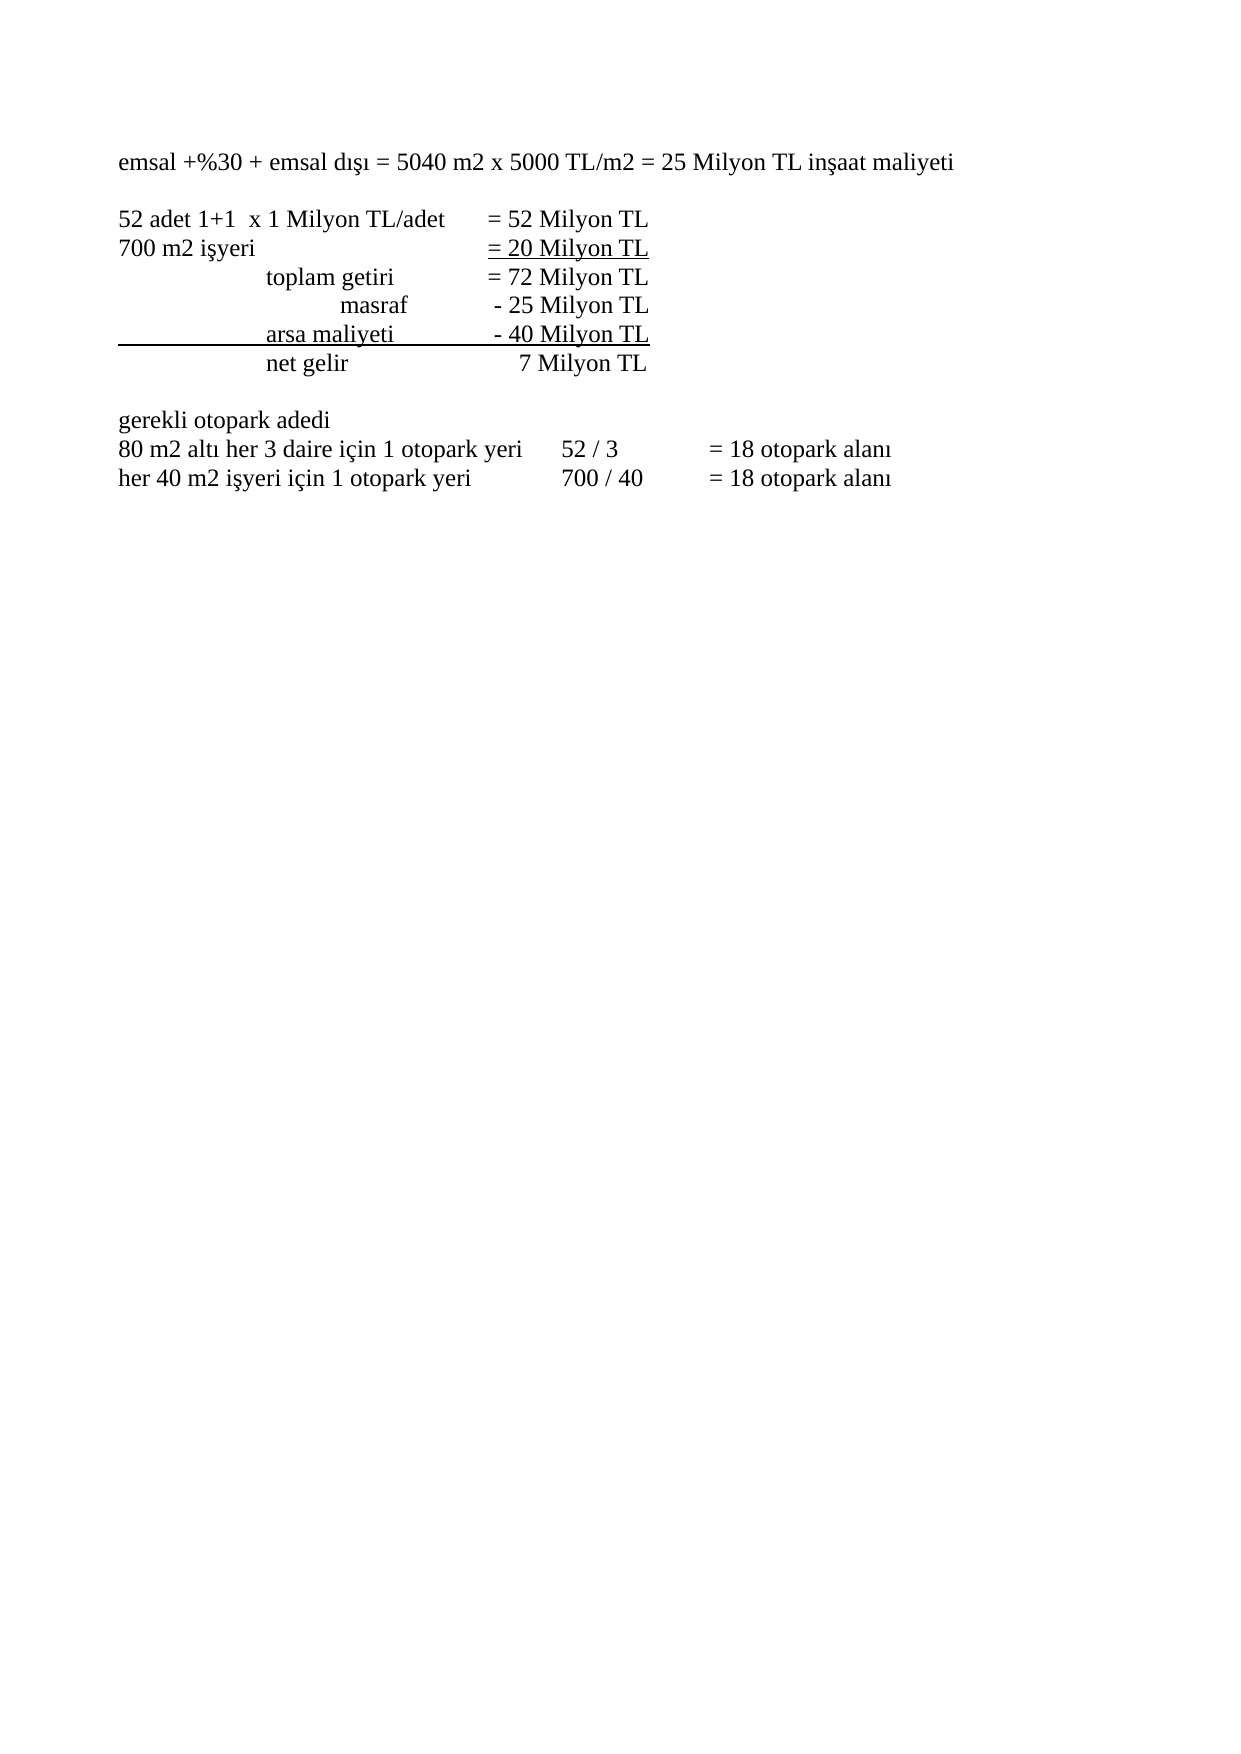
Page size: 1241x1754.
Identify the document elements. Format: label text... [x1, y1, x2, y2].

text 52 adet 1+1 x 1 Milyon TL/adet = 52 Milyon TL [118, 204, 1122, 233]
text net gelir 7 Milyon TL [118, 348, 1122, 377]
text toplam getiri = 72 Milyon TL [118, 262, 1122, 291]
text gerekli otopark adedi [118, 406, 1122, 434]
text emsal +%30 + emsal dışı = 5040 m2 x 5000 TL/m2 = 25 Milyon TL inşaat maliyeti [118, 147, 1122, 176]
text her 40 m2 işyeri için 1 otopark yeri 700 / 40 = 18 otopark alanı [118, 463, 1122, 492]
text arsa maliyeti - 40 Milyon TL [118, 319, 1122, 348]
text 80 m2 altı her 3 daire için 1 otopark yeri 52 / 3 = 18 otopark alanı [118, 434, 1122, 463]
text 700 m2 işyeri = 20 Milyon TL [118, 233, 1122, 262]
text masraf - 25 Milyon TL [118, 291, 1122, 319]
